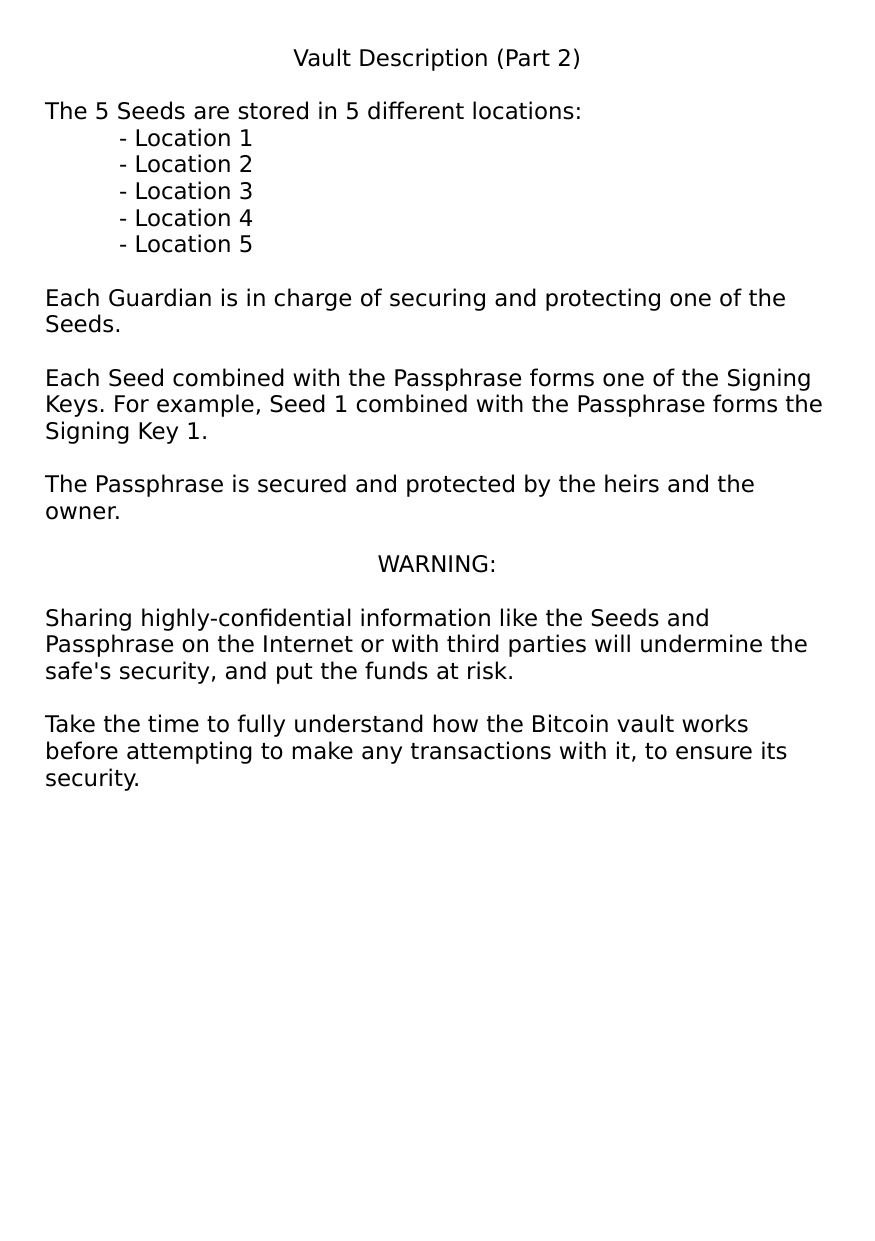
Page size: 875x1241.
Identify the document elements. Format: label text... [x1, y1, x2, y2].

text Vault Description (Part 2) [45, 45, 829, 72]
text Sharing highly-confidential information like the Seeds and Passphrase on the Internet or with third parties will undermine the safe's security, and put the funds at risk. [45, 605, 829, 685]
text Take the time to fully understand how the Bitcoin vault works before attempting to make any transactions with it, to ensure its security. [45, 712, 829, 792]
text WARNING: [45, 552, 829, 578]
text Each Seed combined with the Passphrase forms one of the Signing Keys. For example, Seed 1 combined with the Passphrase forms the Signing Key 1. [45, 365, 829, 445]
text The Passphrase is secured and protected by the heirs and the owner. [45, 472, 829, 525]
text The 5 Seeds are stored in 5 different locations: - Location 1 - Location 2 - Location 3 - Location 4 - Location 5 Each Guardian is in charge of securing and protecting one of the Seeds. [45, 98, 829, 338]
